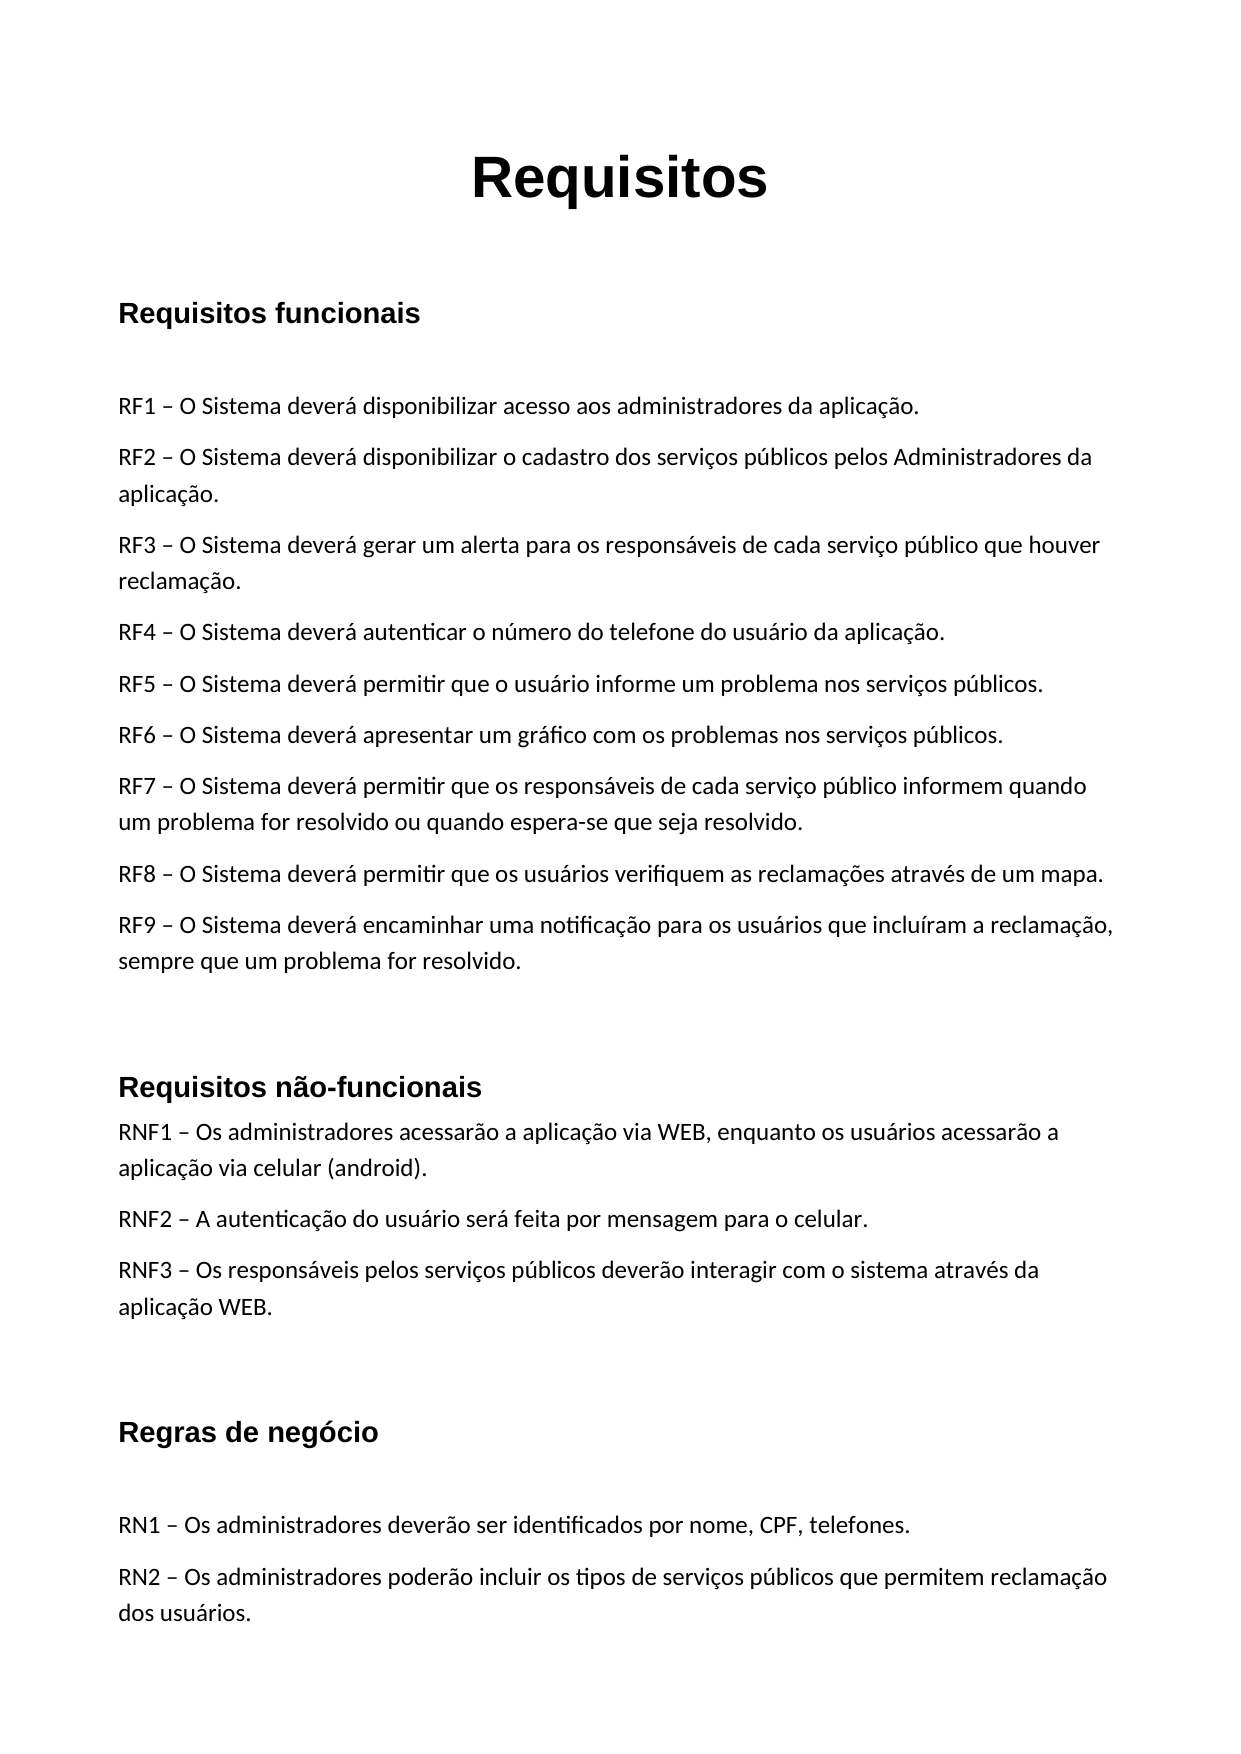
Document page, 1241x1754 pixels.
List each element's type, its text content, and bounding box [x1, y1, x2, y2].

text RNF3 – Os responsáveis pelos serviços públicos deverão interagir com o sistema através da aplicação WEB. [118, 1254, 1122, 1322]
text RF7 – O Sistema deverá permitir que os responsáveis de cada serviço público informem quando um problema for resolvido ou quando espera-se que seja resolvido. [118, 770, 1122, 837]
text RF2 – O Sistema deverá disponibilizar o cadastro dos serviços públicos pelos Administradores da aplicação. [118, 441, 1122, 508]
text RF6 – O Sistema deverá apresentar um gráfico com os problemas nos serviços públicos. [118, 719, 1122, 749]
text Requisitos não-funcionais [118, 1070, 1122, 1103]
text RF5 – O Sistema deverá permitir que o usuário informe um problema nos serviços públicos. [118, 668, 1122, 698]
text RN1 – Os administradores deverão ser identificados por nome, CPF, telefones. [118, 1509, 1122, 1540]
text RF1 – O Sistema deverá disponibilizar acesso aos administradores da aplicação. [118, 390, 1122, 421]
text RNF2 – A autenticação do usuário será feita por mensagem para o celular. [118, 1203, 1122, 1234]
text RF9 – O Sistema deverá encaminhar uma notificação para os usuários que incluíram a reclamação, sempre que um problema for resolvido. [118, 909, 1122, 976]
text RF4 – O Sistema deverá autenticar o número do telefone do usuário da aplicação. [118, 617, 1122, 647]
text RN2 – Os administradores poderão incluir os tipos de serviços públicos que permitem reclamação dos usuários. [118, 1561, 1122, 1628]
text Requisitos funcionais [118, 296, 1122, 329]
text Requisitos [118, 143, 1122, 210]
text Regras de negócio [118, 1415, 1122, 1449]
text RNF1 – Os administradores acessarão a aplicação via WEB, enquanto os usuários acessarão a aplicação via celular (android). [118, 1116, 1122, 1183]
text RF8 – O Sistema deverá permitir que os usuários verifiquem as reclamações através de um mapa. [118, 858, 1122, 888]
text RF3 – O Sistema deverá gerar um alerta para os responsáveis de cada serviço público que houver reclamação. [118, 529, 1122, 596]
